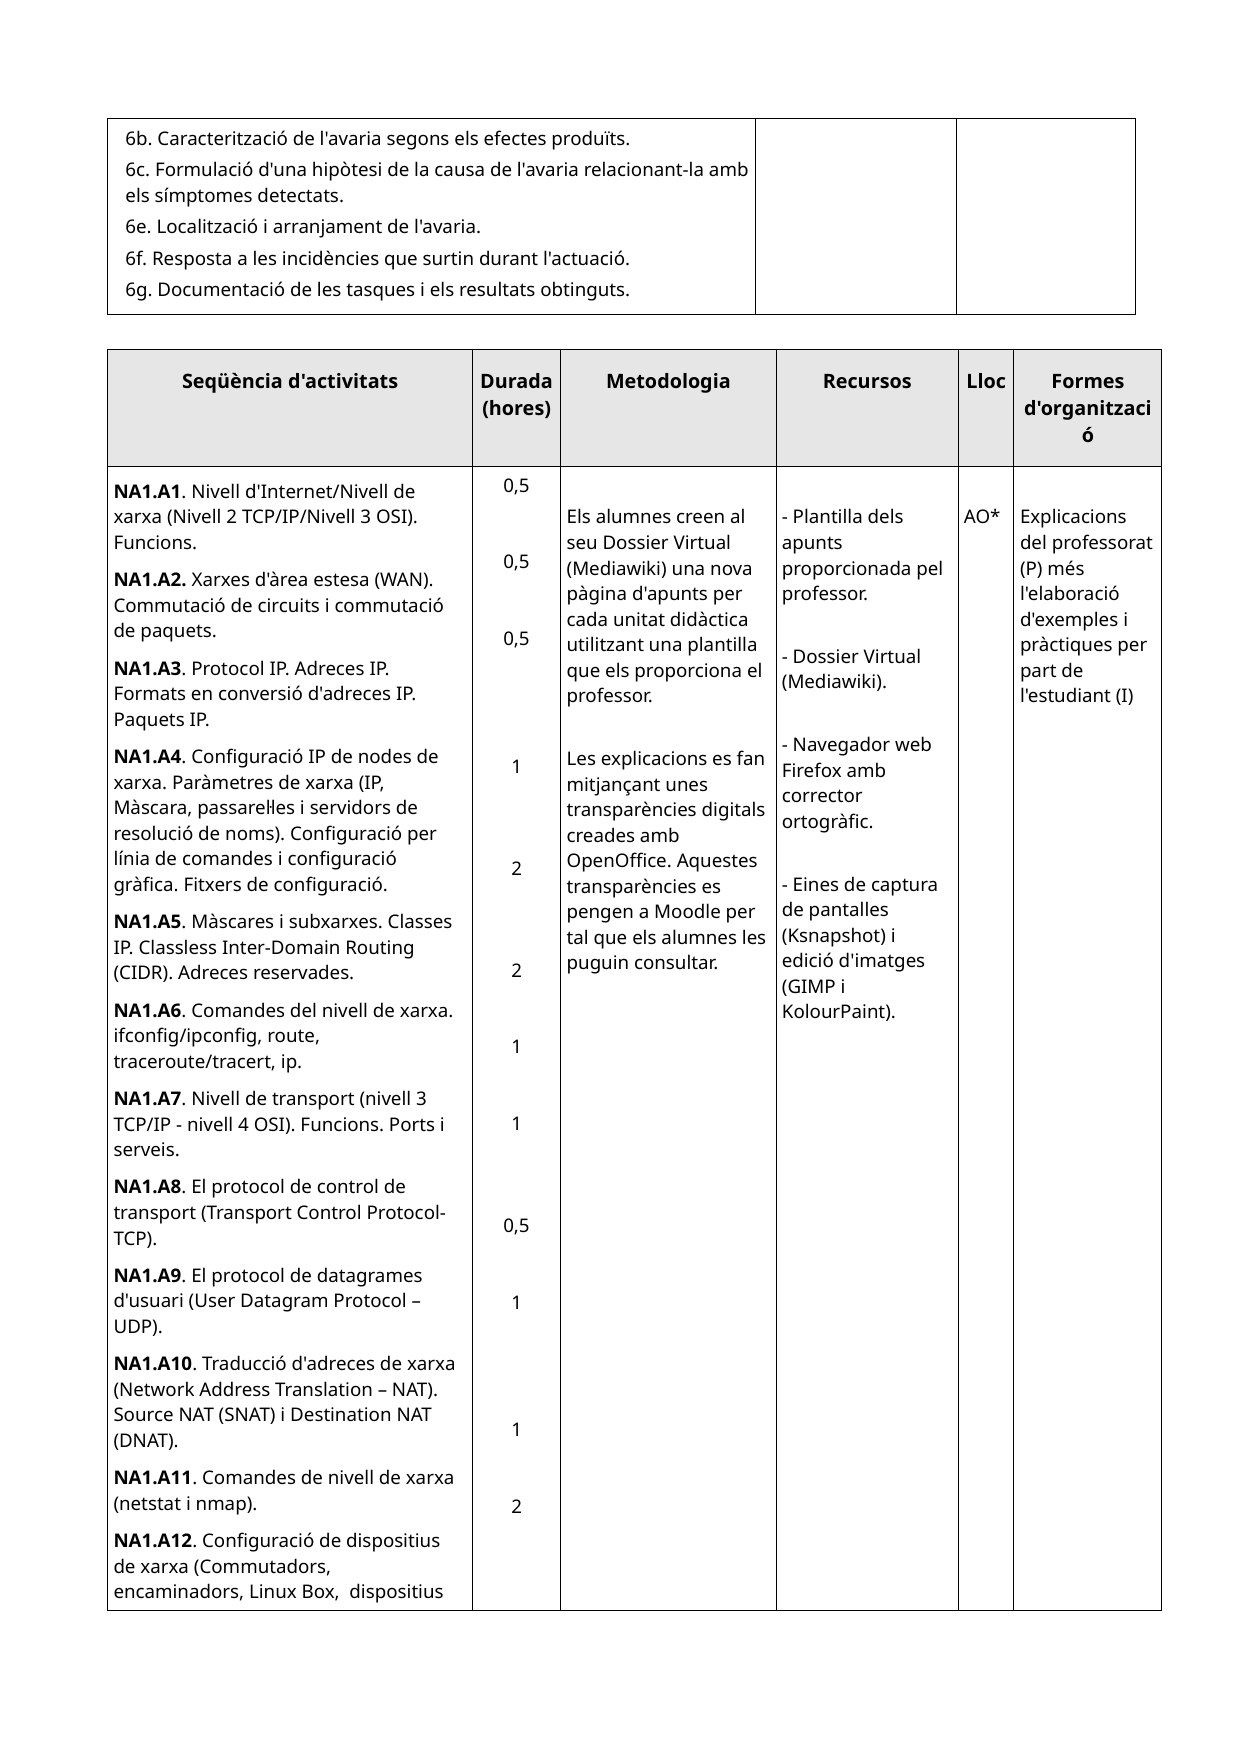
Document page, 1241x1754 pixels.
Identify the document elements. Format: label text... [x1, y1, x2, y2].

table_cell [756, 119, 956, 313]
table_header Metodologia [561, 350, 776, 466]
table_cell Explicacions del professorat (P) més l'elaboració d'exemples i pràctiques per part de l'estudiant (I) [1014, 467, 1161, 1610]
table_cell 0,5 0,5 0,5 1 2 2 1 1 0,5 1 1 2 [473, 467, 560, 1610]
table_cell [957, 119, 1135, 313]
table_cell AO* [959, 467, 1013, 1610]
table_header Lloc [959, 350, 1013, 466]
table_cell 6b. Caracterització de l'avaria segons els efectes produïts. 6c. Formulació d'una hipòtesi de la causa de l'avaria relacionant-la amb els símptomes detectats. 6e. Localització i arranjament de l'avaria. 6f. Resposta a les incidències que surtin durant l'actuació. 6g. Documentació de les tasques i els resultats obtinguts. [108, 119, 755, 313]
table_cell Els alumnes creen al seu Dossier Virtual (Mediawiki) una nova pàgina d'apunts per cada unitat didàctica utilitzant una plantilla que els proporciona el professor. Les explicacions es fan mitjançant unes transparències digitals creades amb OpenOffice. Aquestes transparències es pengen a Moodle per tal que els alumnes les puguin consultar. [561, 467, 776, 1610]
table_header Formes d'organització [1014, 350, 1161, 466]
table_cell - Plantilla dels apunts proporcionada pel professor. - Dossier Virtual (Mediawiki). - Navegador web Firefox amb corrector ortogràfic. - Eines de captura de pantalles (Ksnapshot) i edició d'imatges (GIMP i KolourPaint). [777, 467, 958, 1610]
table_header Recursos [777, 350, 958, 466]
table_cell NA1.A1. Nivell d'Internet/Nivell de xarxa (Nivell 2 TCP/IP/Nivell 3 OSI). Funcions. NA1.A2. Xarxes d'àrea estesa (WAN). Commutació de circuits i commutació de paquets. NA1.A3. Protocol IP. Adreces IP. Formats en conversió d'adreces IP. Paquets IP. NA1.A4. Configuració IP de nodes de xarxa. Paràmetres de xarxa (IP, Màscara, passarel·les i servidors de resolució de noms). Configuració per línia de comandes i configuració gràfica. Fitxers de configuració. NA1.A5. Màscares i subxarxes. Classes IP. Classless Inter-Domain Routing (CIDR). Adreces reservades. NA1.A6. Comandes del nivell de xarxa. ifconfig/ipconfig, route, traceroute/tracert, ip. NA1.A7. Nivell de transport (nivell 3 TCP/IP - nivell 4 OSI). Funcions. Ports i serveis. NA1.A8. El protocol de control de transport (Transport Control Protocol- TCP). NA1.A9. El protocol de datagrames d'usuari (User Datagram Protocol – UDP). NA1.A10. Traducció d'adreces de xarxa (Network Address Translation – NAT). Source NAT (SNAT) i Destination NAT (DNAT). NA1.A11. Comandes de nivell de xarxa (netstat i nmap). NA1.A12. Configuració de dispositius de xarxa (Commutadors, encaminadors, Linux Box, dispositius [108, 467, 472, 1610]
table_header Durada (hores) [473, 350, 560, 466]
table_header Seqüència d'activitats [108, 350, 472, 466]
